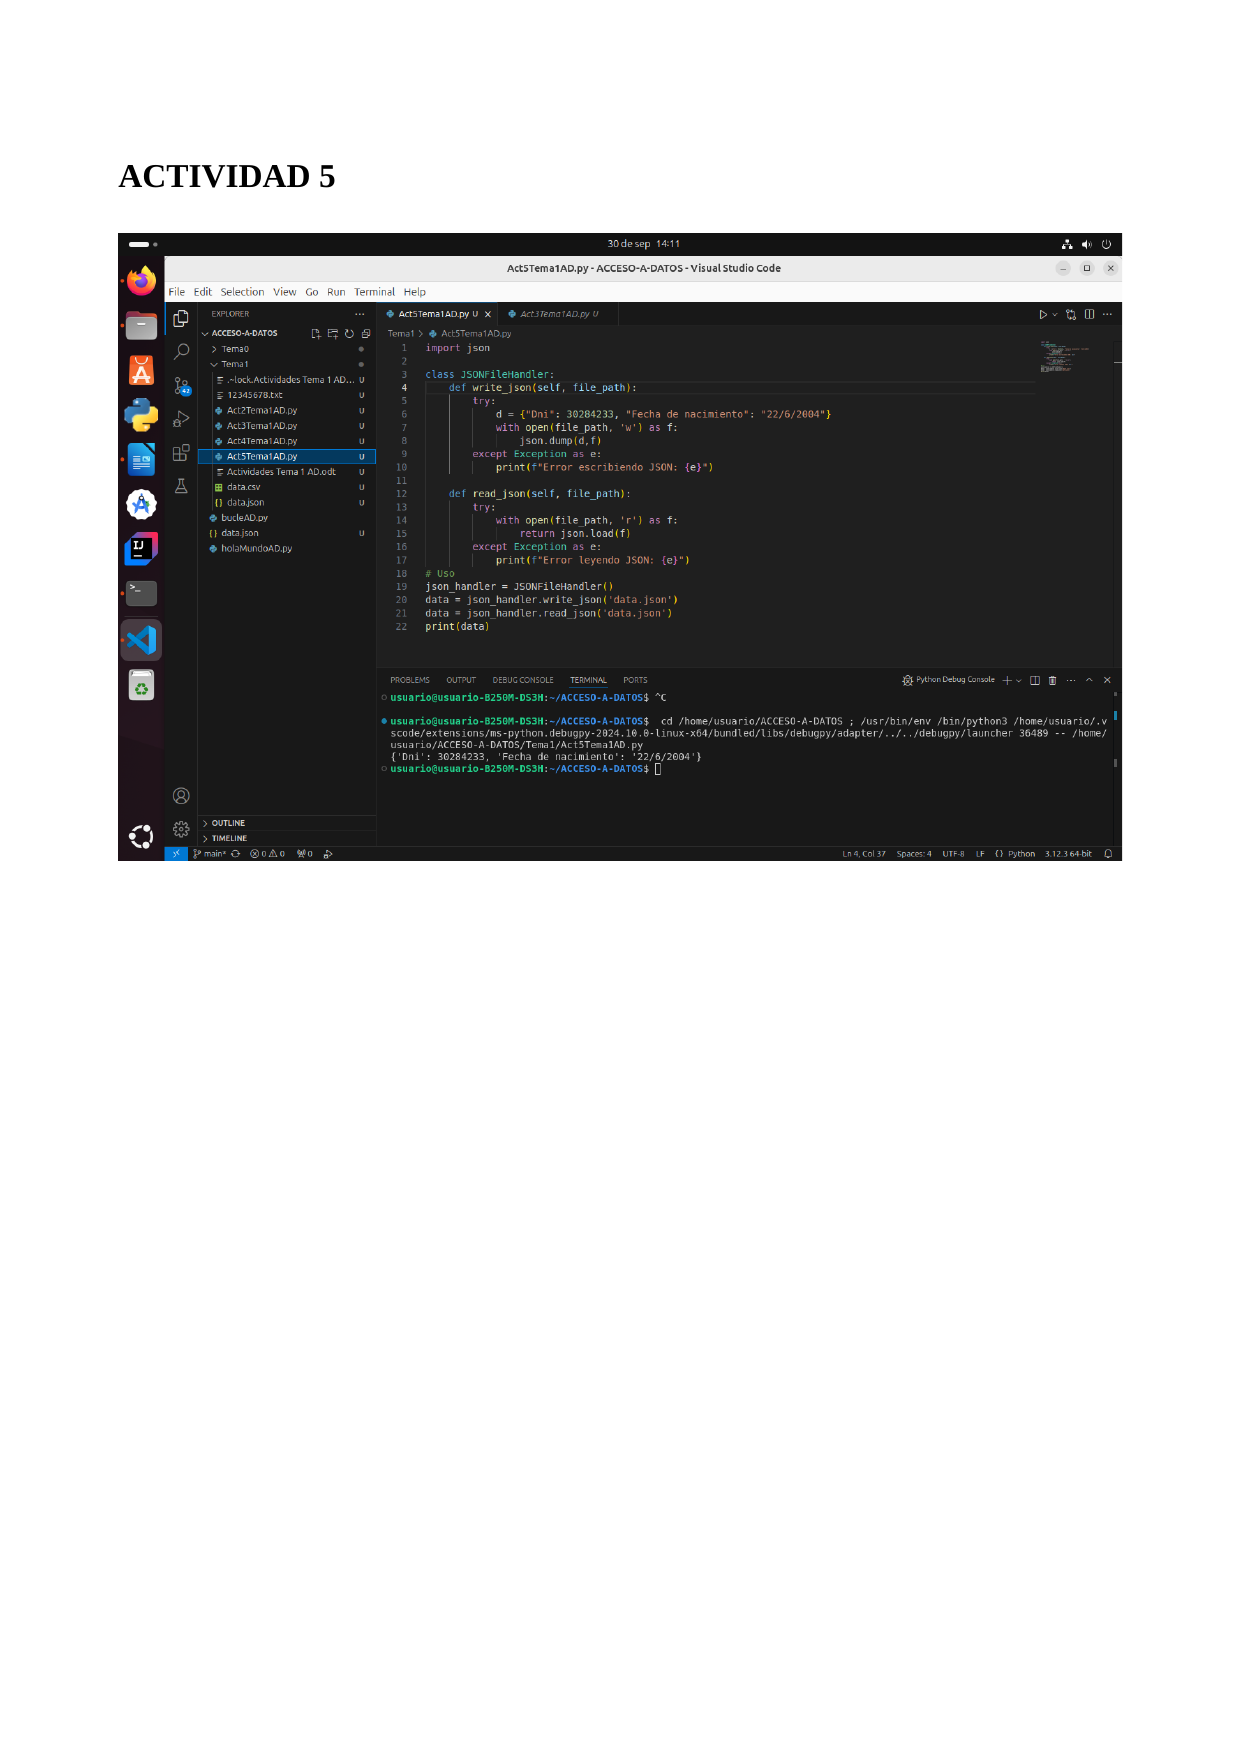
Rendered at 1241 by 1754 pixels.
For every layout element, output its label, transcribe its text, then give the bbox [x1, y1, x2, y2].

text ACTIVIDAD 5 [118, 156, 1122, 195]
picture [118, 233, 1123, 861]
